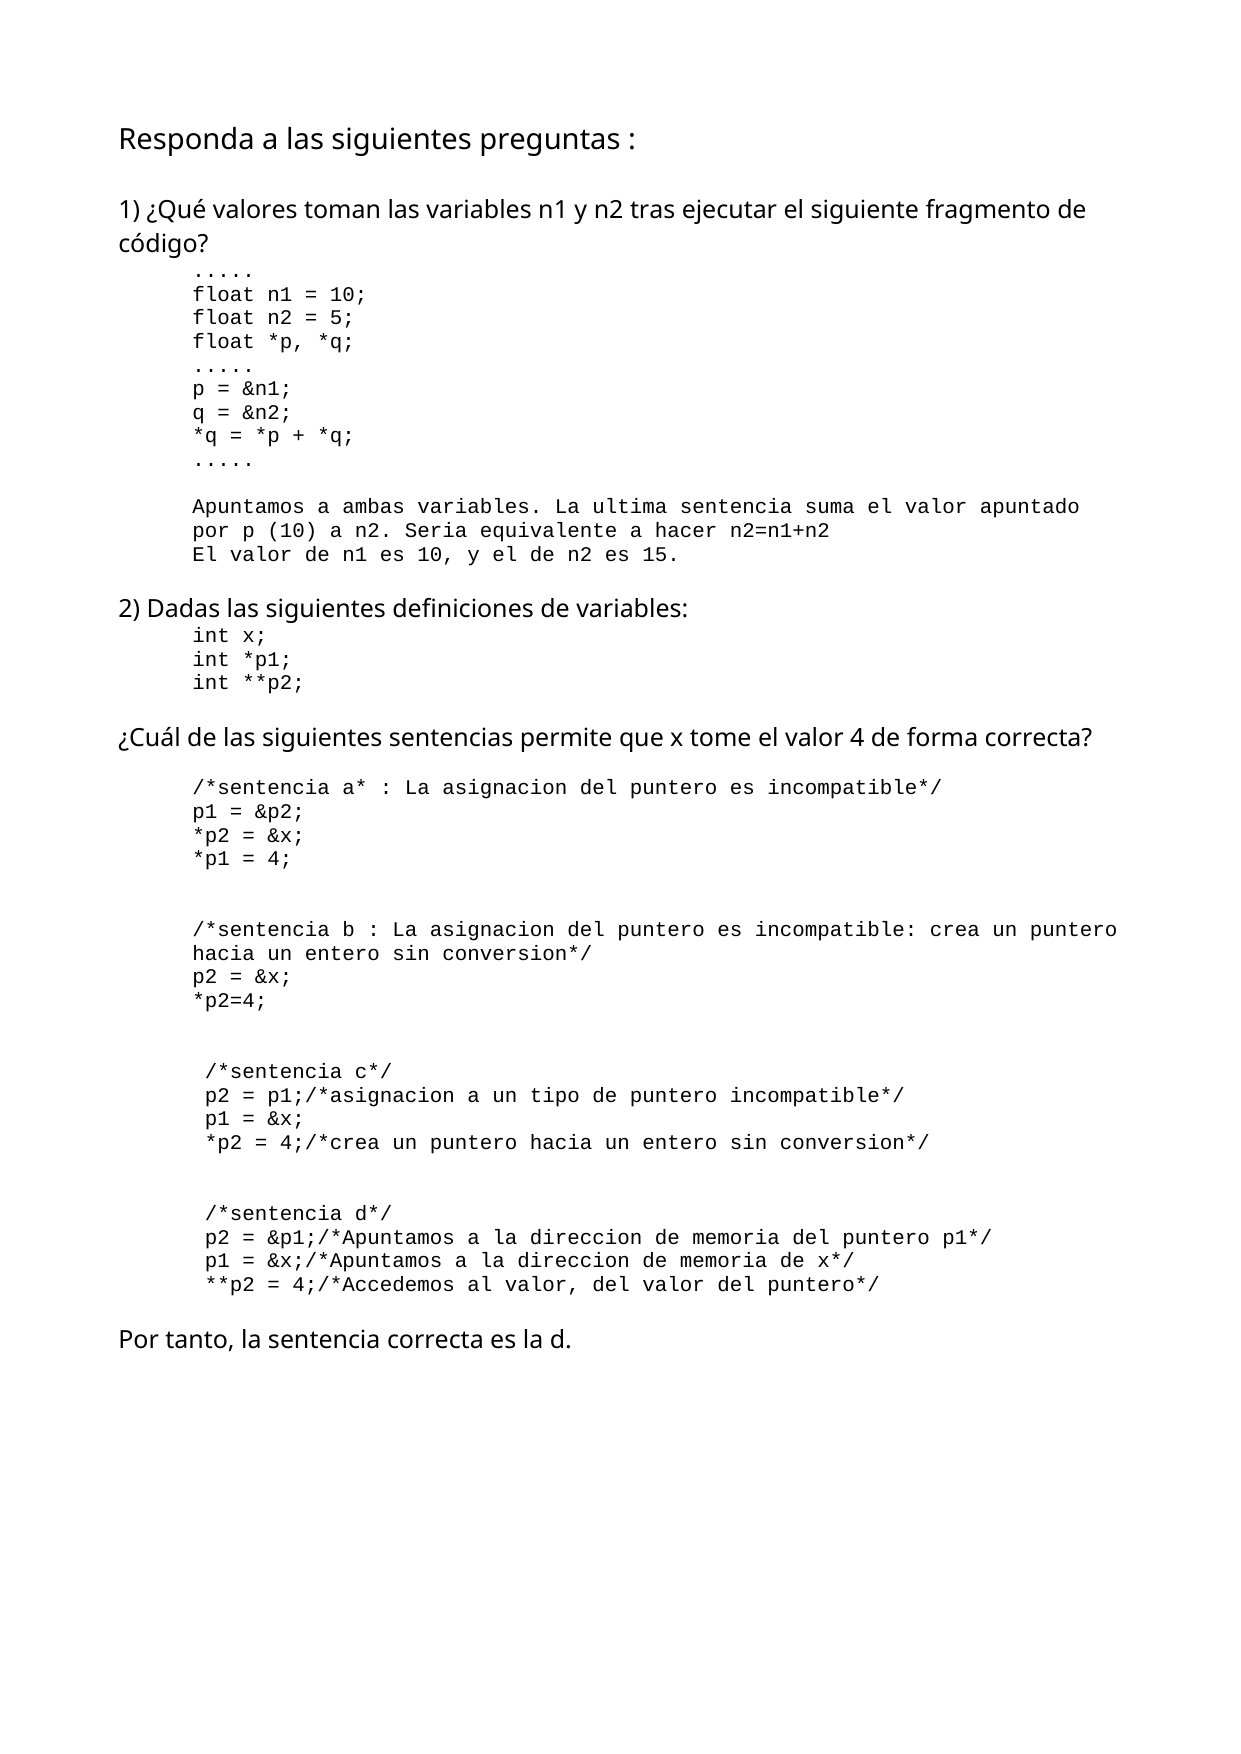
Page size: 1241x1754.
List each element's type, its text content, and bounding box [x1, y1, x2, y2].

text ¿Cuál de las siguientes sentencias permite que x tome el valor 4 de forma correcta? [118, 720, 1122, 754]
text float n1 = 10; [118, 284, 1122, 307]
text /*sentencia a* : La asignacion del puntero es incompatible*/ [118, 777, 1122, 801]
text El valor de n1 es 10, y el de n2 es 15. [118, 544, 1122, 567]
text int x; [118, 625, 1122, 649]
text 1) ¿Qué valores toman las variables n1 y n2 tras ejecutar el siguiente fragmento de código? [118, 192, 1122, 260]
text 2) Dadas las siguientes definiciones de variables: [118, 591, 1122, 625]
text /*sentencia c*/ [118, 1061, 1122, 1085]
text q = &n2; [118, 402, 1122, 426]
text *p1 = 4; [118, 848, 1122, 872]
text p2 = &p1;/*Apuntamos a la direccion de memoria del puntero p1*/ [118, 1227, 1122, 1250]
text float n2 = 5; [118, 307, 1122, 331]
text ..... [118, 449, 1122, 473]
text int **p2; [118, 672, 1122, 696]
text **p2 = 4;/*Accedemos al valor, del valor del puntero*/ [118, 1274, 1122, 1298]
text *p2=4; [118, 990, 1122, 1014]
text p2 = &x; [118, 967, 1122, 990]
text p2 = p1;/*asignacion a un tipo de puntero incompatible*/ [118, 1085, 1122, 1108]
text Por tanto, la sentencia correcta es la d. [118, 1321, 1122, 1355]
text *q = *p + *q; [118, 426, 1122, 449]
text *p2 = &x; [118, 825, 1122, 848]
text /*sentencia d*/ [118, 1203, 1122, 1227]
text Responda a las siguientes preguntas : [118, 118, 1122, 158]
text *p2 = 4;/*crea un puntero hacia un entero sin conversion*/ [118, 1132, 1122, 1156]
text p1 = &p2; [118, 801, 1122, 825]
text ..... [118, 260, 1122, 284]
text int *p1; [118, 649, 1122, 672]
text ..... [118, 354, 1122, 378]
text float *p, *q; [118, 331, 1122, 354]
text p = &n1; [118, 378, 1122, 402]
text p1 = &x;/*Apuntamos a la direccion de memoria de x*/ [118, 1250, 1122, 1274]
text p1 = &x; [118, 1108, 1122, 1132]
text /*sentencia b : La asignacion del puntero es incompatible: crea un puntero hacia un entero sin conversion*/ [118, 919, 1122, 967]
text por p (10) a n2. Seria equivalente a hacer n2=n1+n2 [118, 520, 1122, 544]
text Apuntamos a ambas variables. La ultima sentencia suma el valor apuntado [118, 496, 1122, 520]
